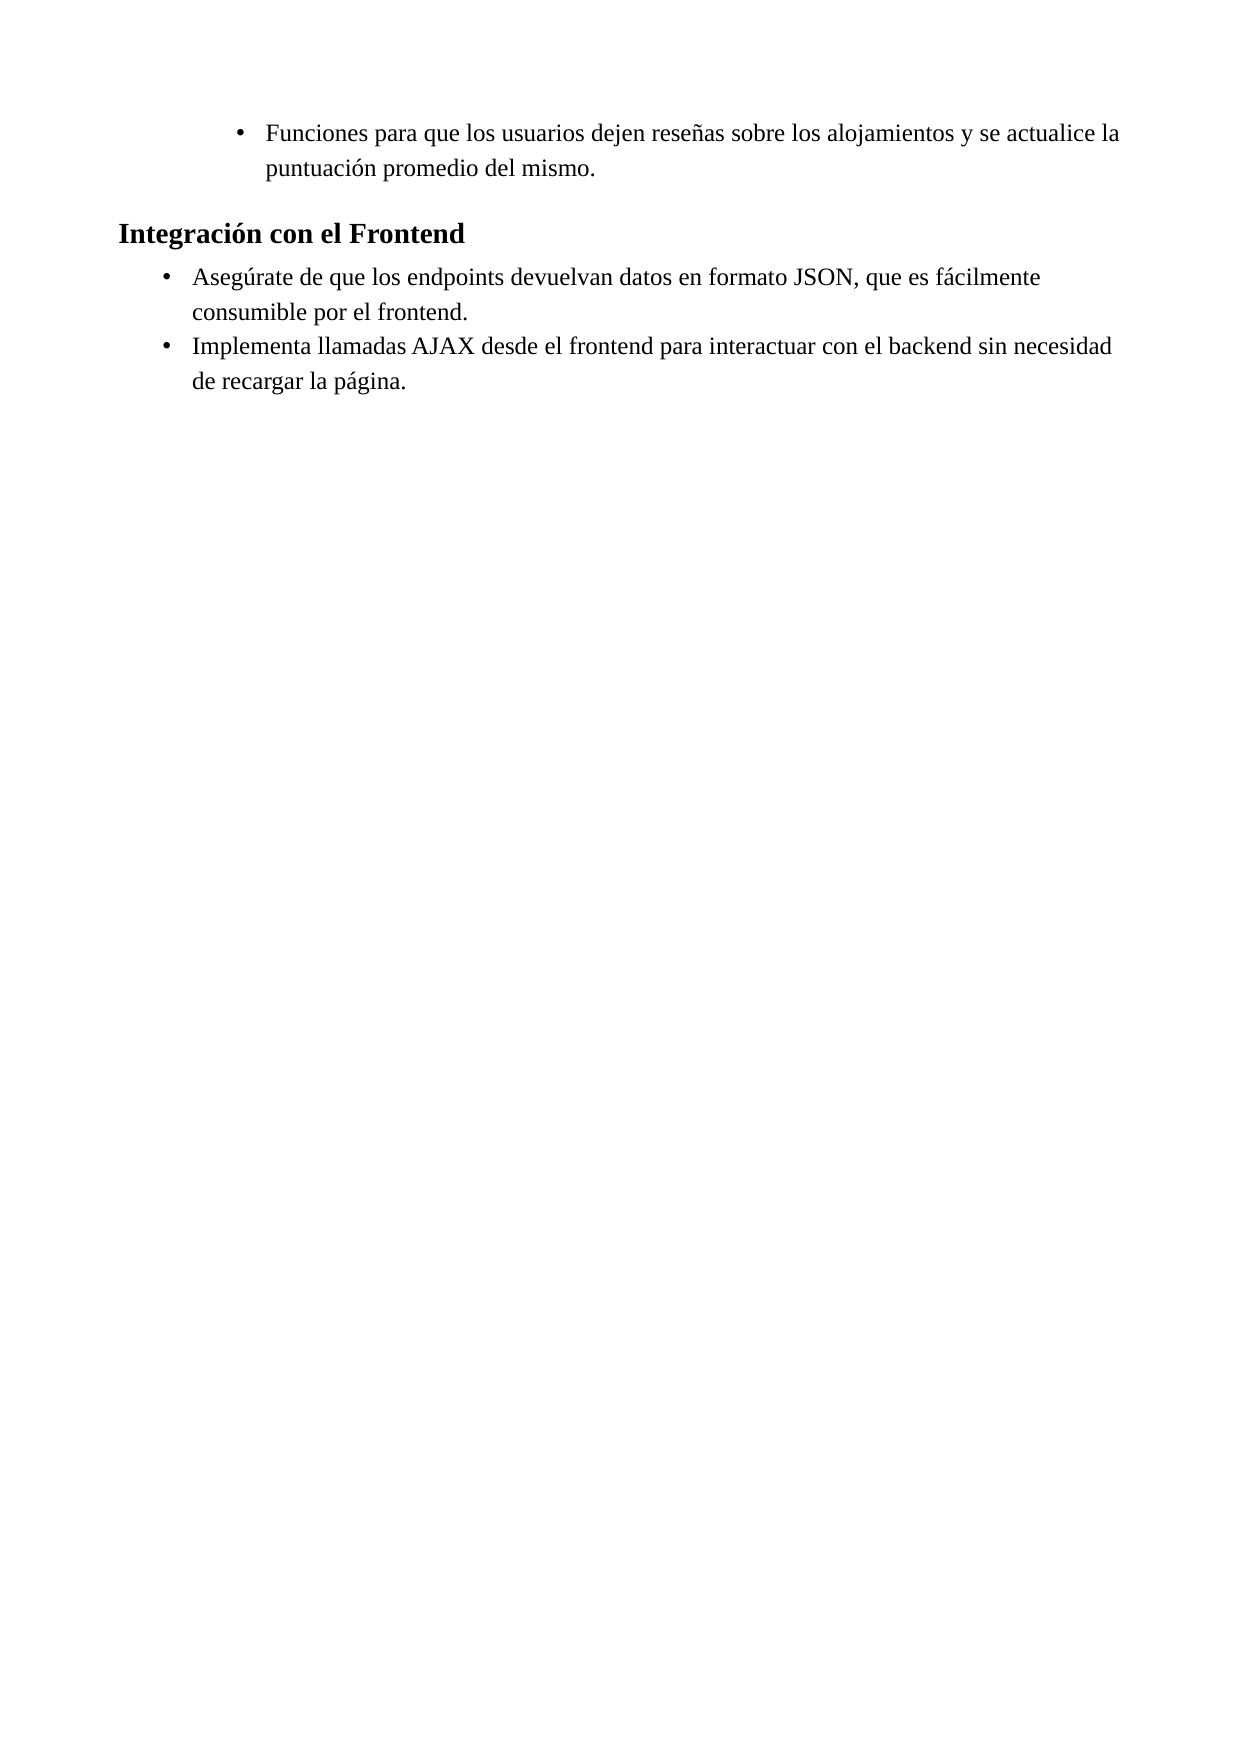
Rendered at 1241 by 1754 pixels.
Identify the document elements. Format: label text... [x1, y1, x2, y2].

list Funciones para que los usuarios dejen reseñas sobre los alojamientos y se actualice la puntuación promedio del mismo. [236, 118, 1122, 181]
list Asegúrate de que los endpoints devuelvan datos en formato JSON, que es fácilmente consumible por el frontend. [162, 262, 1122, 326]
list Implementa llamadas AJAX desde el frontend para interactuar con el backend sin necesidad de recargar la página. [162, 331, 1122, 394]
subtitle Integración con el Frontend [118, 216, 1122, 250]
